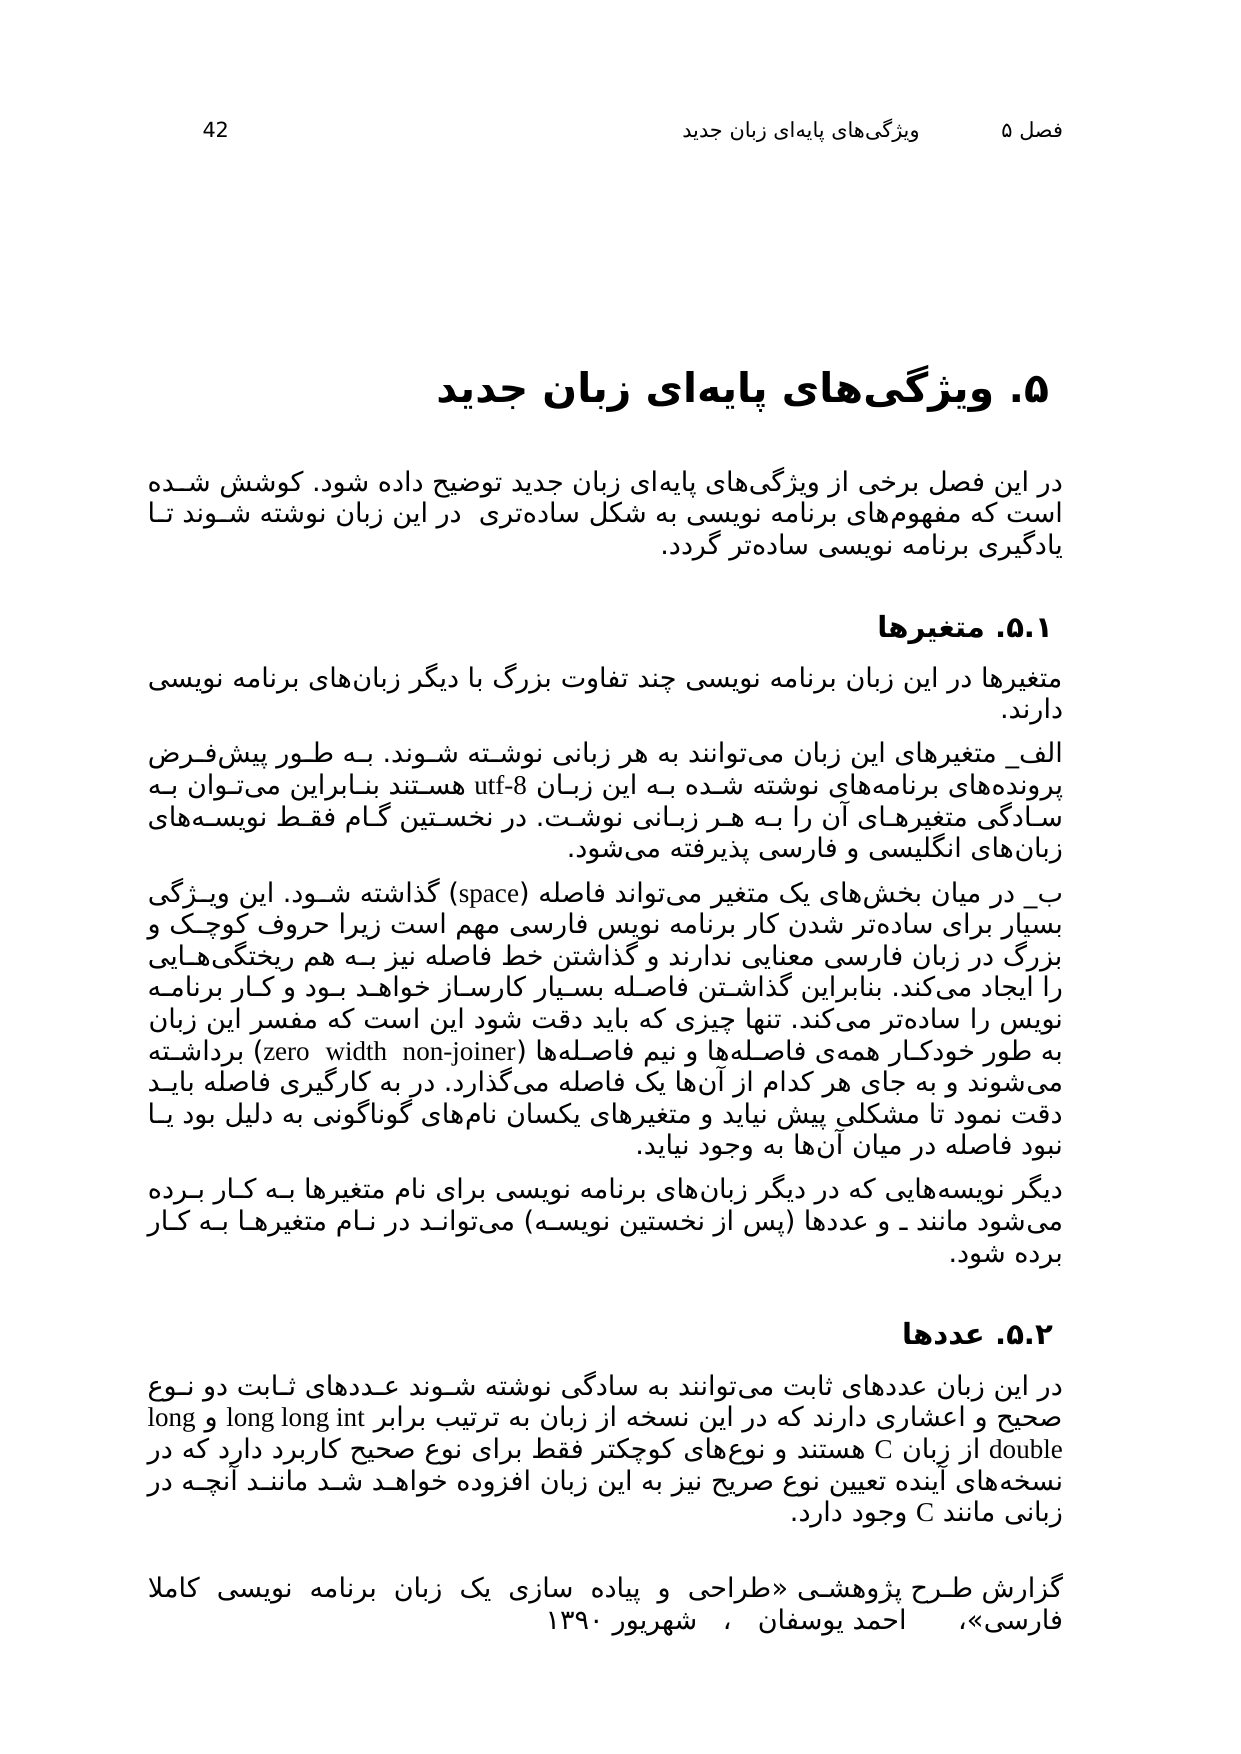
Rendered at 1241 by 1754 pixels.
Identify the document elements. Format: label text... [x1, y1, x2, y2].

text الف_ متغیرهای این زبان می‌توانند به هر زبانی نوشته شوند. به طور پیش‌فرض پرونده‌های برنامه‌های نوشته شده به این زبان utf-8 هستند بنابراین می‌توان به سادگی متغیرهای آن را به هر زبانی نوشت. در نخستین گام فقط نویسه‌های زبان‌های انگلیسی و فارسی پذیرفته می‌شود. [148, 738, 1063, 864]
text متغیرها در این زبان برنامه نویسی چند تفاوت بزرگ با دیگر زبان‌های برنامه نویسی دارند. [148, 662, 1063, 725]
subtitle ویژگی‌های پایه‌ای زبان جدید [148, 364, 1063, 412]
text در این زبان عددهای ثابت می‌توانند به سادگی نوشته شوند عددهای ثابت دو نوع صحیح و اعشاری دارند که در این نسخه از زبان به ترتیب برابر long long int و long double از زبان C هستند و نوع‌های کوچکتر فقط برای نوع صحیح کاربرد دارد که در نسخه‌های آینده تعیین نوع صریح نیز به این زبان افزوده خواهد شد مانند آنچه در زبانی مانند C وجود دارد. [148, 1370, 1063, 1528]
subtitle متغیرها [148, 610, 1063, 644]
text ب_ در میان بخش‌های یک متغیر می‌تواند فاصله (space) گذاشته شود. این ویژگی بسیار برای ساده‌تر شدن کار برنامه نویس فارسی مهم است زیرا حروف کوچک و بزرگ در زبان فارسی معنایی ندارند و گذاشتن خط فاصله نیز به هم ریختگی‌هایی را ایجاد می‌کند. بنابراین گذاشتن فاصله بسیار کارساز خواهد بود و کار برنامه نویس را ساده‌تر می‌کند. تنها چیزی که باید دقت شود این است که مفسر این زبان به طور خودکار همه‌ی فاصله‌ها و نیم فاصله‌ها (zero width non-joiner) برداشته می‌شوند و به جای هر کدام از آن‌ها یک فاصله می‌گذارد. در به کارگیری فاصله باید دقت نمود تا مشکلی پیش نیاید و متغیرهای یکسان نام‌های گوناگونی به دلیل بود یا نبود فاصله در میان آن‌ها به وجود نیاید. [148, 877, 1063, 1161]
subtitle عددها [148, 1318, 1063, 1352]
text دیگر نویسه‌هایی که در دیگر زبان‌های برنامه نویسی برای نام متغیرها به کار برده می‌شود مانند ـ و عددها (پس از نخستین نویسه) می‌تواند در نام متغیرها به کار برده شود. [148, 1174, 1063, 1268]
text در این فصل برخی از ویژگی‌های پایه‌ای زبان جدید توضیح داده شود. کوشش شده است که مفهوم‌های برنامه نویسی به شکل ساده‌تری در این زبان نوشته شوند تا یادگیری برنامه نویسی ساده‌تر گردد. [148, 466, 1063, 561]
